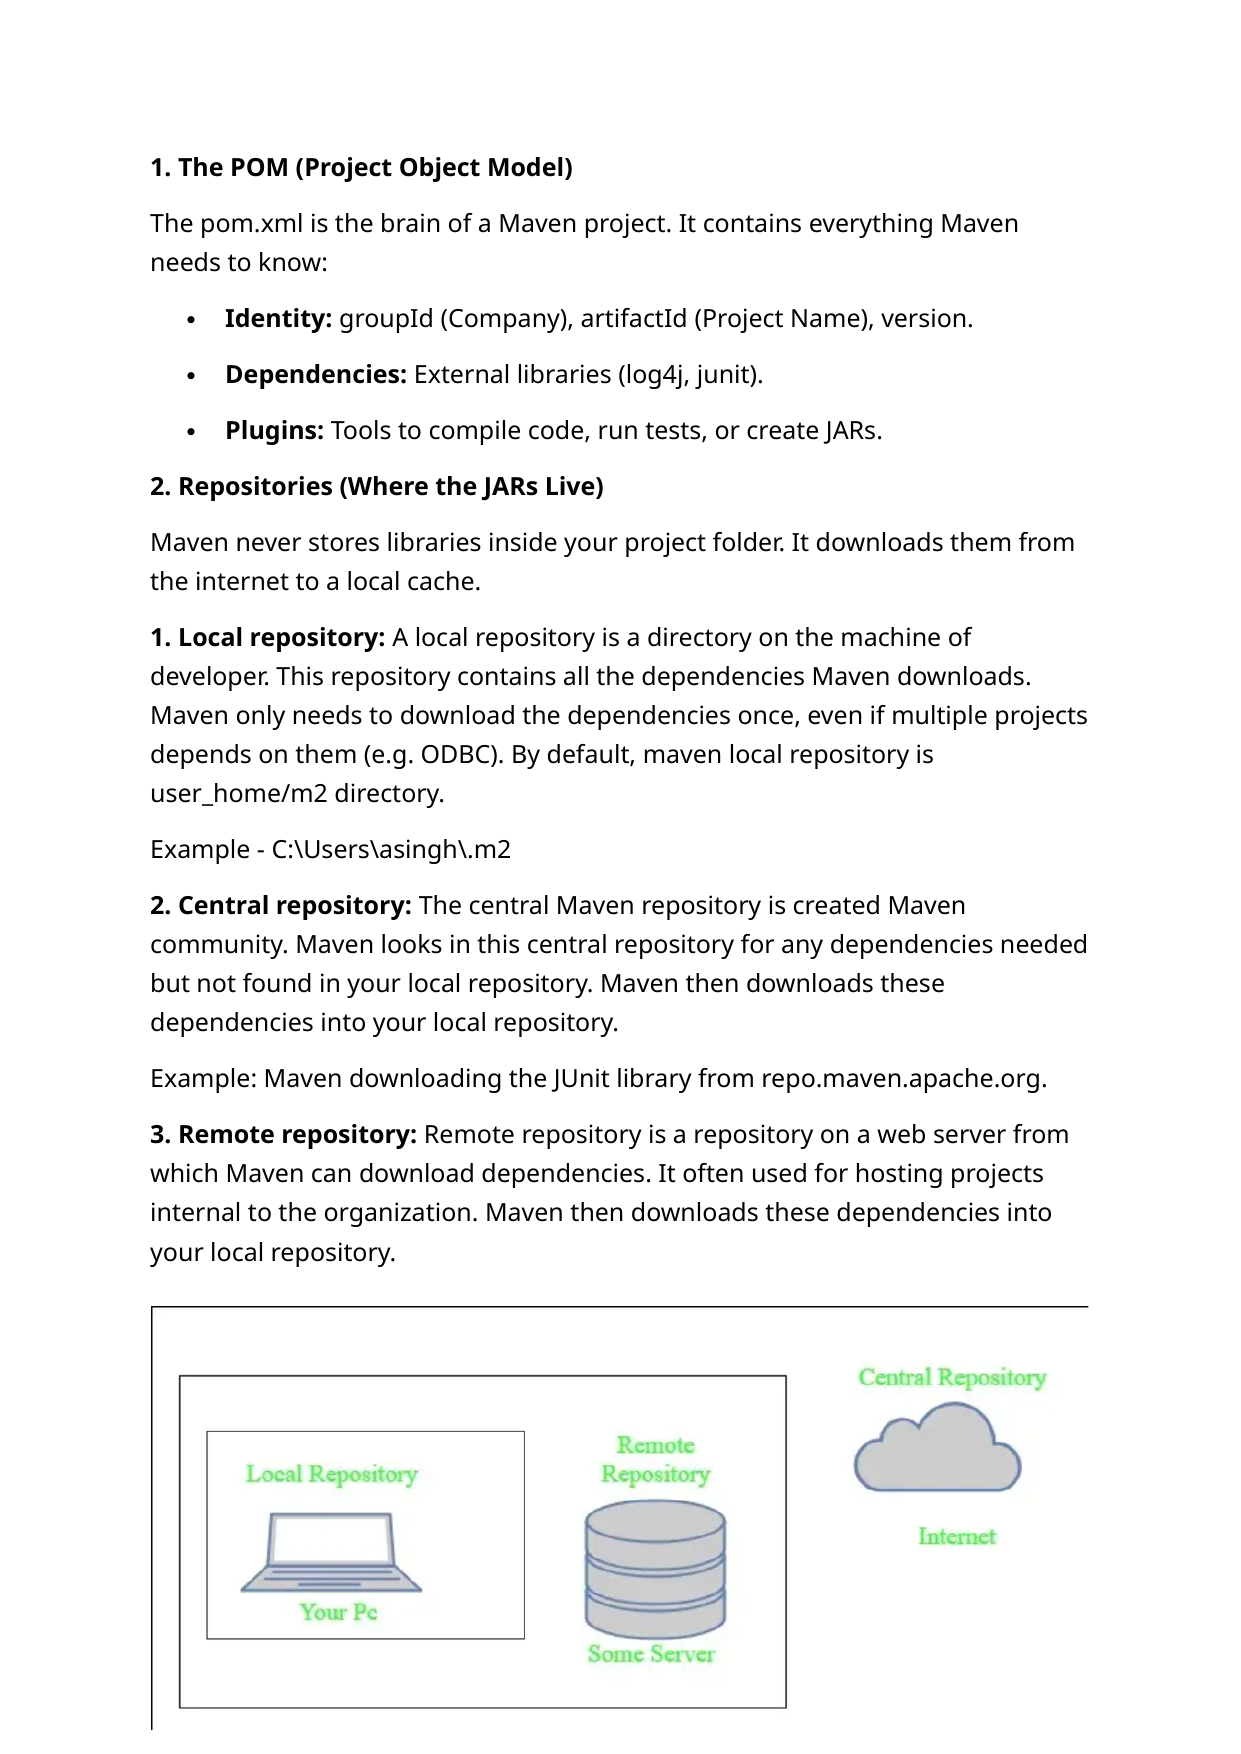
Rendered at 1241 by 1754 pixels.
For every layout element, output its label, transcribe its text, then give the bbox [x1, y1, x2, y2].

text 2. Central repository: The central Maven repository is created Maven community. Maven looks in this central repository for any dependencies needed but not found in your local repository. Maven then downloads these dependencies into your local repository. [150, 887, 1090, 1039]
text 2. Repositories (Where the JARs Live) [150, 468, 1090, 502]
list Plugins: Tools to compile code, run tests, or create JARs. [187, 412, 1090, 447]
text Example - C:\Users\asingh\.m2 [150, 832, 1090, 866]
text The pom.xml is the brain of a Maven project. It contains everything Maven needs to know: [150, 206, 1090, 279]
text 3. Remote repository: Remote repository is a repository on a web server from which Maven can download dependencies. It often used for hosting projects internal to the organization. Maven then downloads these dependencies into your local repository. [150, 1117, 1090, 1268]
list Identity: groupId (Company), artifactId (Project Name), version. [187, 301, 1090, 335]
text Example: Maven downloading the JUnit library from repo.maven.apache.org. [150, 1061, 1090, 1095]
list Dependencies: External libraries (log4j, junit). [187, 357, 1090, 391]
text 1. The POM (Project Object Model) [150, 150, 1090, 184]
text 1. Local repository: A local repository is a directory on the machine of developer. This repository contains all the dependencies Maven downloads. Maven only needs to download the dependencies once, even if multiple projects depends on them (e.g. ODBC). By default, maven local repository is user_home/m2 directory. [150, 619, 1090, 810]
text Maven never stores libraries inside your project folder. It downloads them from the internet to a local cache. [150, 524, 1090, 597]
